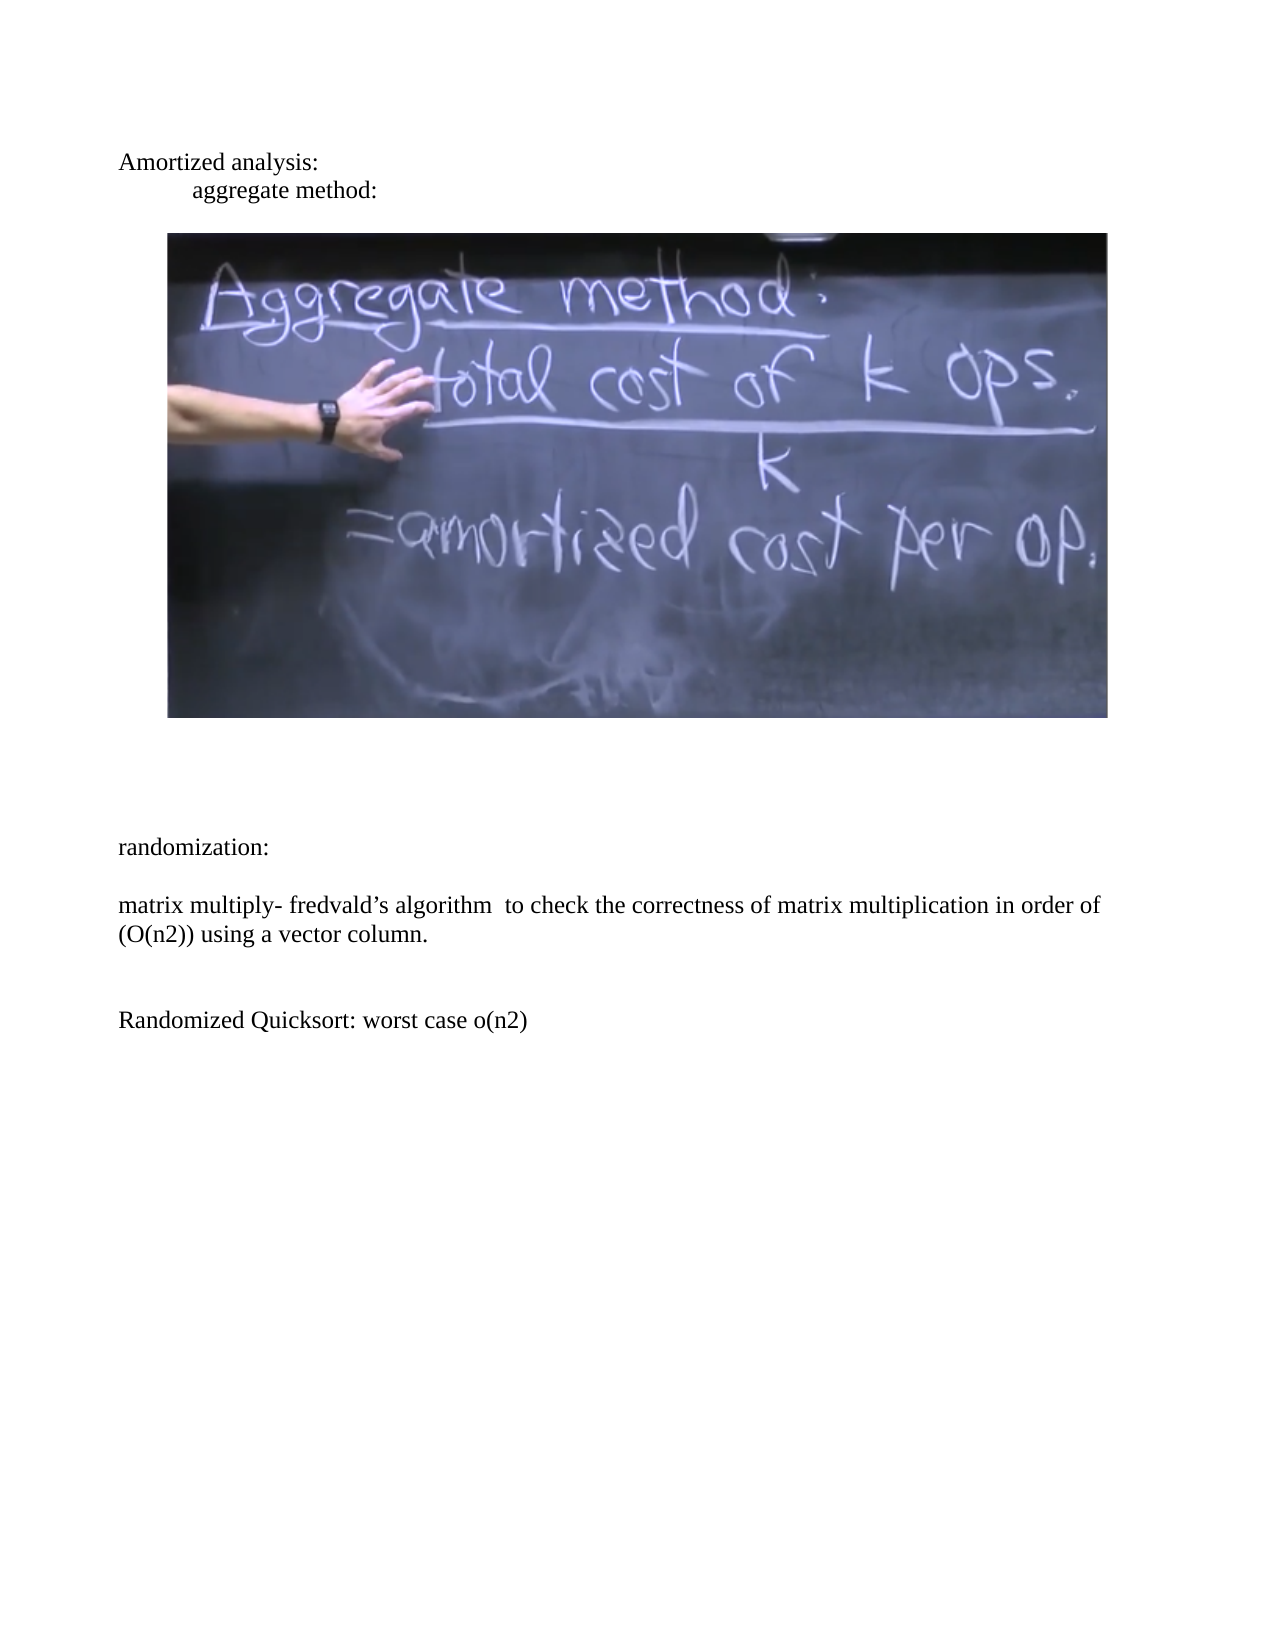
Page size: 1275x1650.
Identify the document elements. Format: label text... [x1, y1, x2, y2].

text matrix multiply- fredvald’s algorithm to check the correctness of matrix multiplication in order of (O(n2)) using a vector column. [118, 890, 1157, 947]
text Amortized analysis: [118, 147, 1157, 176]
text randomization: [118, 832, 1157, 861]
picture [167, 233, 1108, 718]
text aggregate method: [118, 176, 1157, 204]
text Randomized Quicksort: worst case o(n2) [118, 1005, 1157, 1034]
